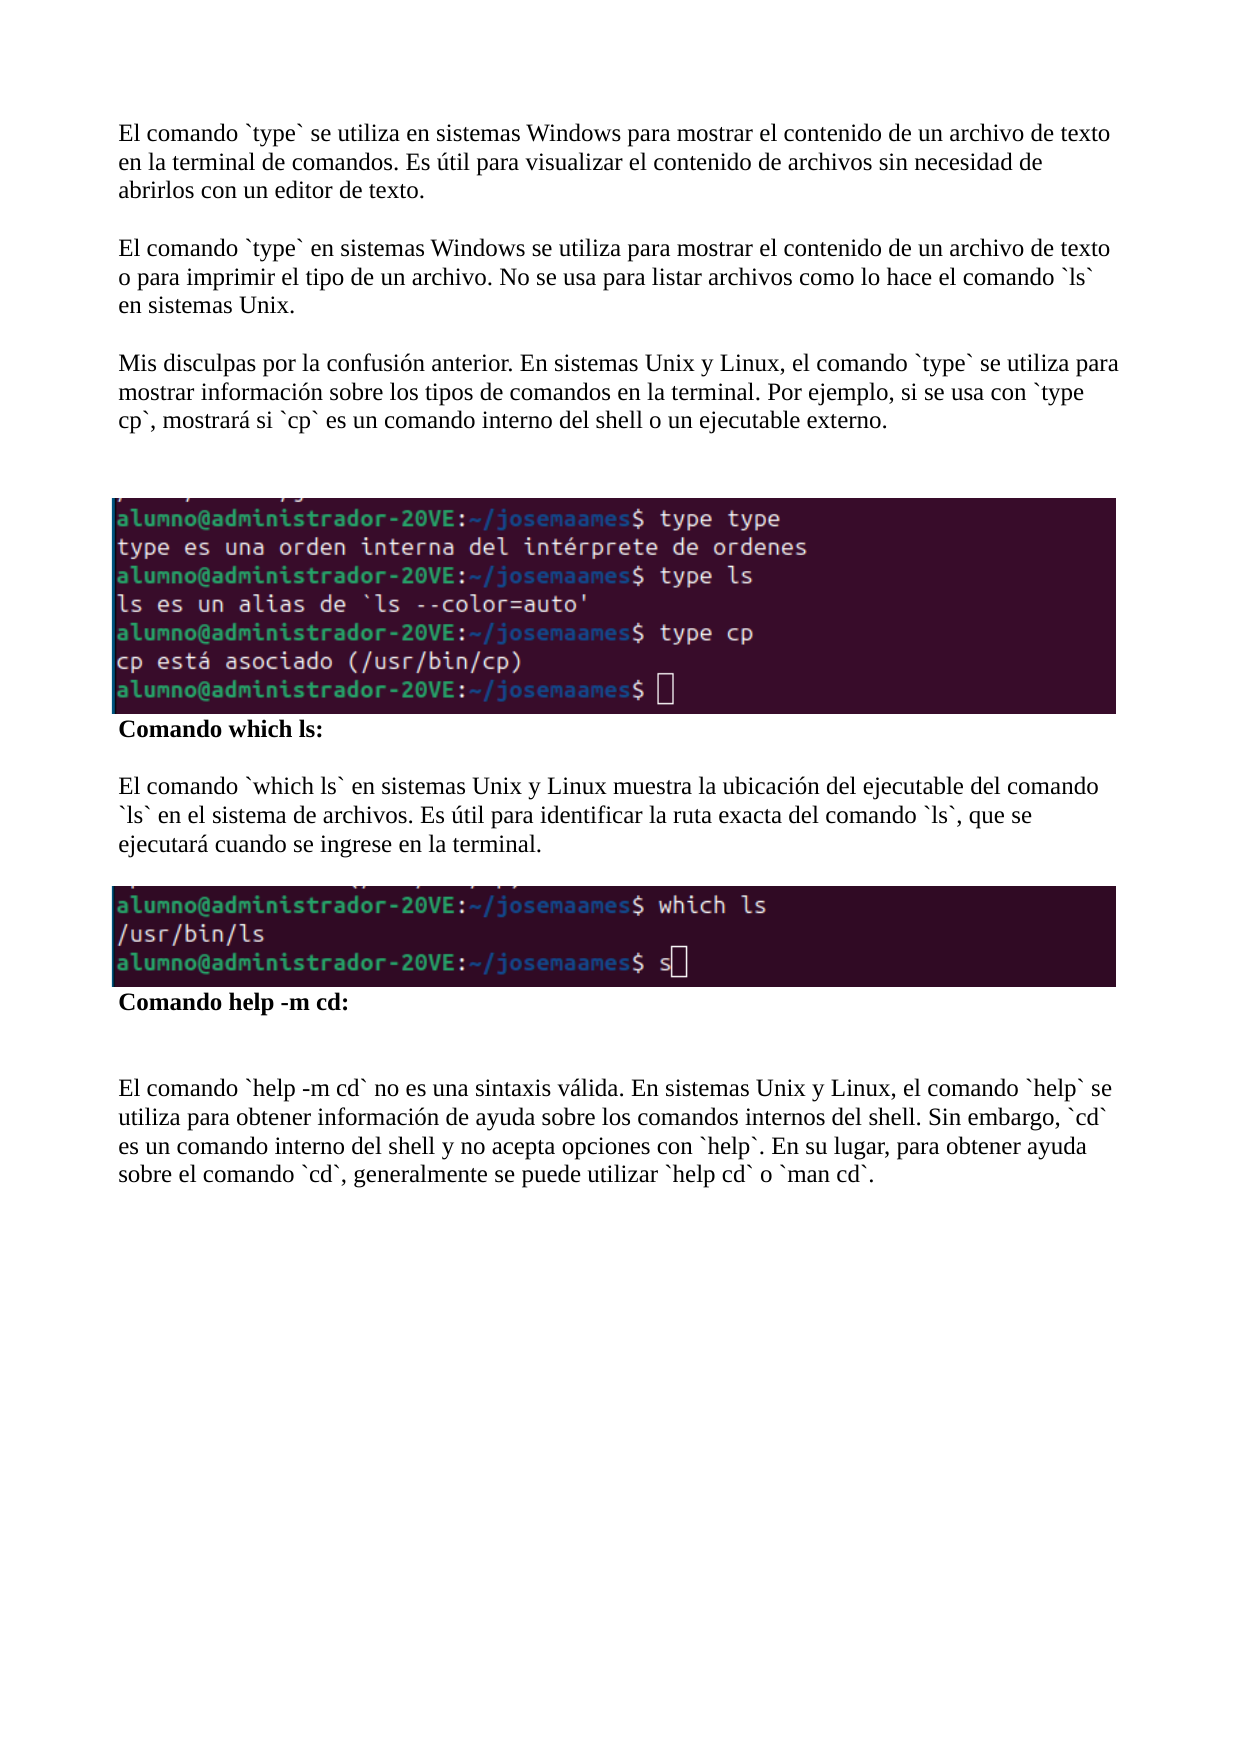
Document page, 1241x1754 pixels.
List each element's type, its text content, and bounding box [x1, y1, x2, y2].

text El comando `type` se utiliza en sistemas Windows para mostrar el contenido de un archivo de texto en la terminal de comandos. Es útil para visualizar el contenido de archivos sin necesidad de abrirlos con un editor de texto. [118, 118, 1122, 204]
text El comando `help -m cd` no es una sintaxis válida. En sistemas Unix y Linux, el comando `help` se utiliza para obtener información de ayuda sobre los comandos internos del shell. Sin embargo, `cd` es un comando interno del shell y no acepta opciones con `help`. En su lugar, para obtener ayuda sobre el comando `cd`, generalmente se puede utilizar `help cd` o `man cd`. [118, 1073, 1122, 1188]
text Mis disculpas por la confusión anterior. En sistemas Unix y Linux, el comando `type` se utiliza para mostrar información sobre los tipos de comandos en la terminal. Por ejemplo, si se usa con `type cp`, mostrará si `cp` es un comando interno del shell o un ejecutable externo. [118, 348, 1122, 434]
text Comando which ls: [118, 607, 1122, 743]
text El comando `which ls` en sistemas Unix y Linux muestra la ubicación del ejecutable del comando `ls` en el sistema de archivos. Es útil para identificar la ruta exacta del comando `ls`, que se ejecutará cuando se ingrese en la terminal. [118, 771, 1122, 858]
text Comando help -m cd: [118, 973, 1122, 1016]
text El comando `type` en sistemas Windows se utiliza para mostrar el contenido de un archivo de texto o para imprimir el tipo de un archivo. No se usa para listar archivos como lo hace el comando `ls` en sistemas Unix. [118, 233, 1122, 319]
